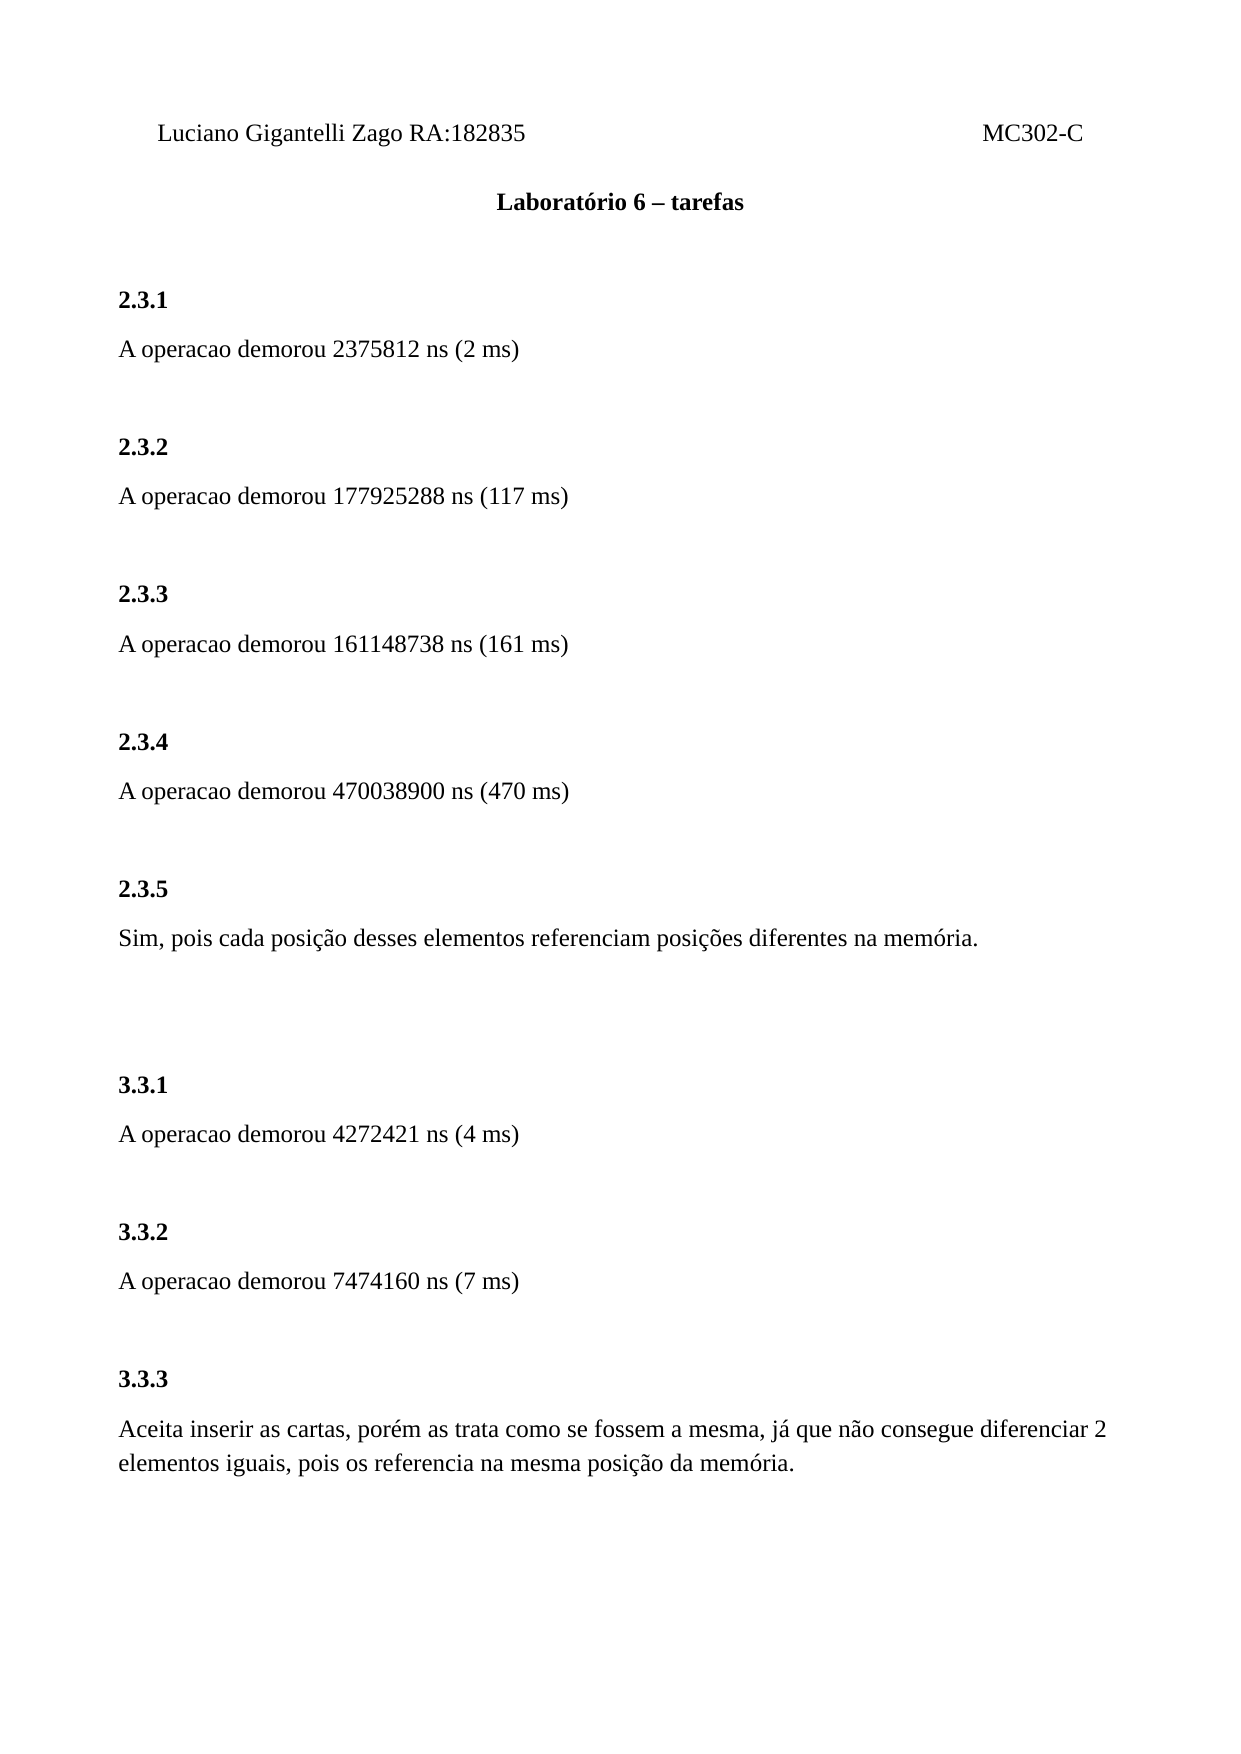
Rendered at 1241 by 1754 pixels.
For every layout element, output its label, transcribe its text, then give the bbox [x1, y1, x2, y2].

text 2.3.3 [118, 579, 1122, 608]
text 2.3.1 [118, 285, 1122, 314]
text A operacao demorou 470038900 ns (470 ms) [118, 776, 1122, 804]
text 3.3.3 [118, 1364, 1122, 1393]
text A operacao demorou 2375812 ns (2 ms) [118, 334, 1122, 363]
text 2.3.4 [118, 727, 1122, 756]
text A operacao demorou 4272421 ns (4 ms) [118, 1119, 1122, 1148]
text A operacao demorou 177925288 ns (117 ms) [118, 481, 1122, 510]
text 3.3.1 [118, 1070, 1122, 1099]
text 2.3.2 [118, 432, 1122, 461]
text Aceita inserir as cartas, porém as trata como se fossem a mesma, já que não consegue diferenciar 2 elementos iguais, pois os referencia na mesma posição da memória. [118, 1414, 1122, 1477]
text 3.3.2 [118, 1217, 1122, 1246]
text Sim, pois cada posição desses elementos referenciam posições diferentes na memória. [118, 923, 1122, 952]
text Luciano Gigantelli Zago RA:182835 MC302-C Laboratório 6 – tarefas [118, 118, 1122, 216]
text 2.3.5 [118, 874, 1122, 903]
text A operacao demorou 161148738 ns (161 ms) [118, 629, 1122, 657]
text A operacao demorou 7474160 ns (7 ms) [118, 1266, 1122, 1295]
